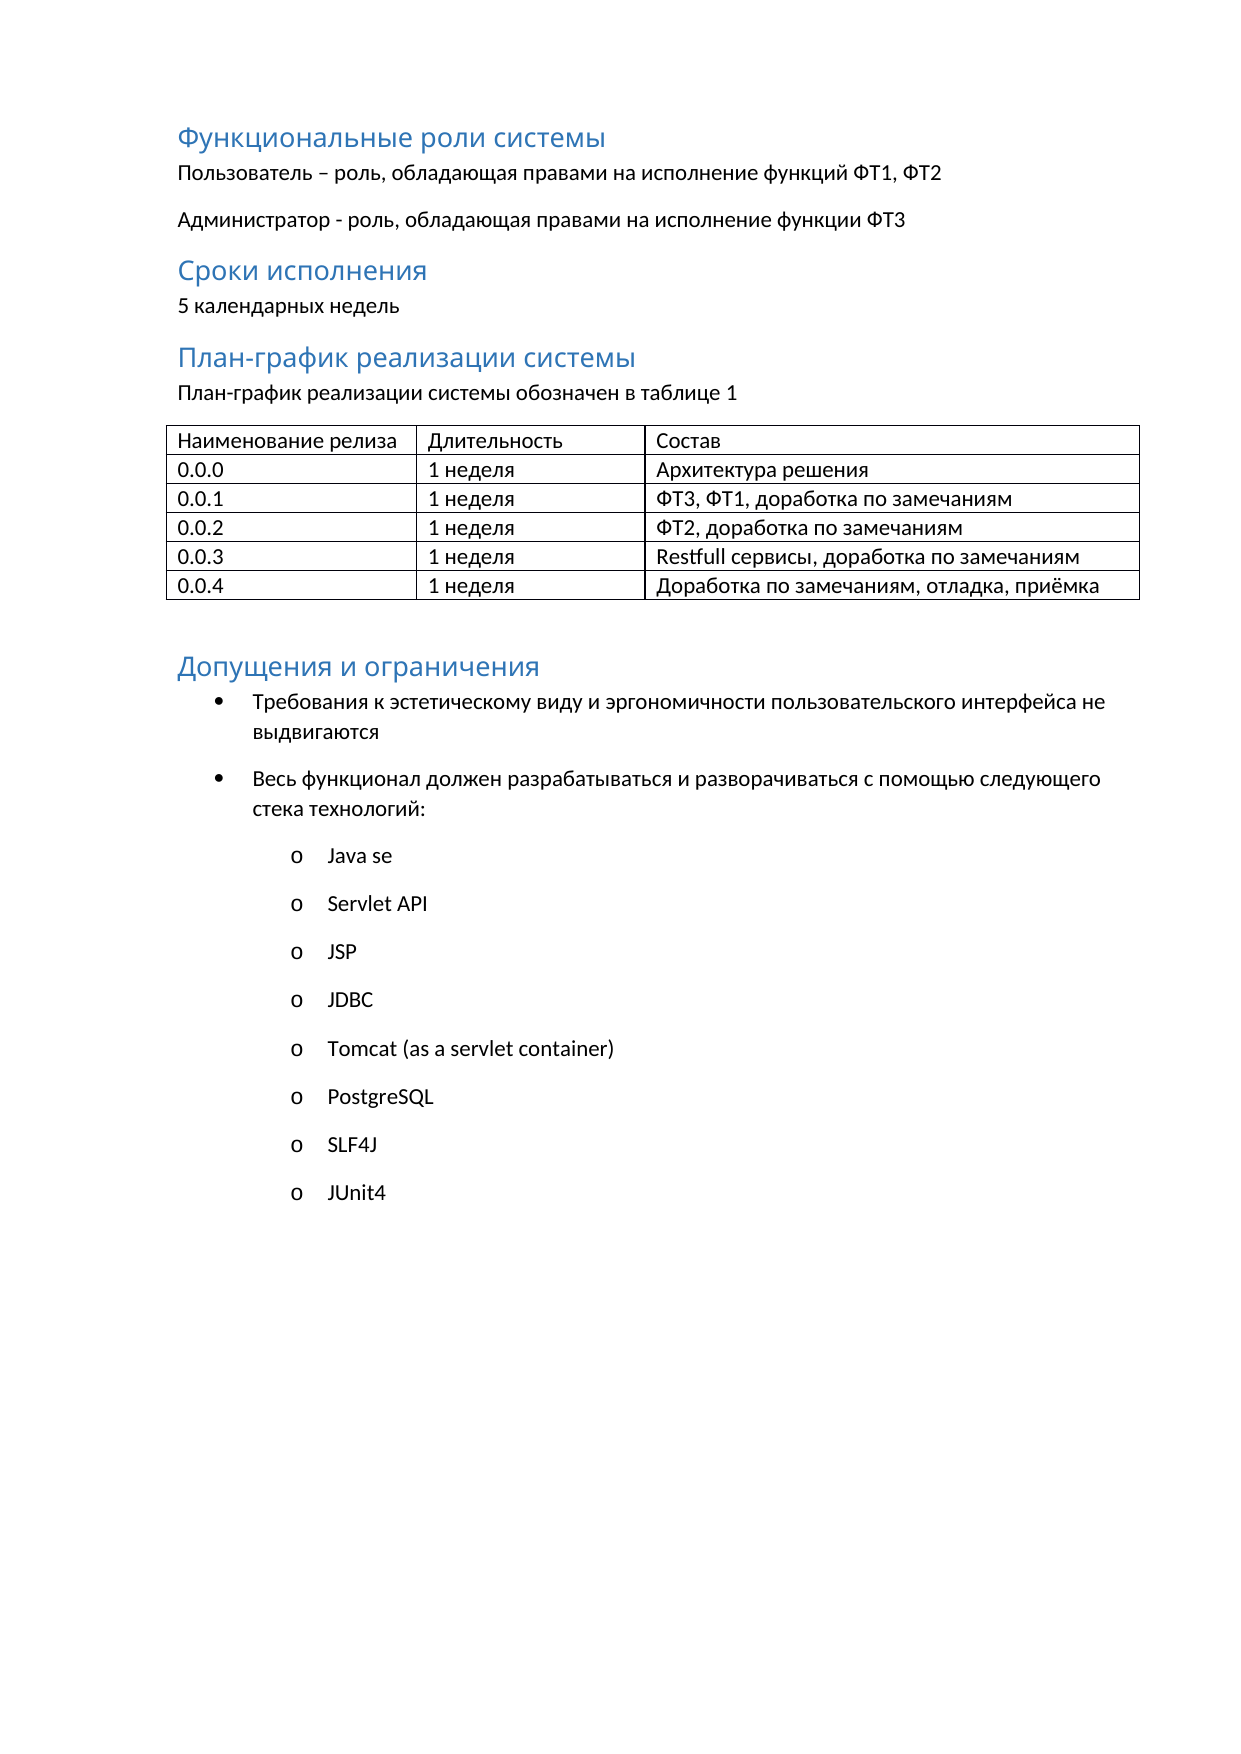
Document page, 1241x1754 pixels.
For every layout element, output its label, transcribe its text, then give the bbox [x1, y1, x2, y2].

table_cell ФТ2, доработка по замечаниям [646, 513, 1139, 541]
table_cell 1 неделя [417, 571, 644, 599]
list Требования к эстетическому виду и эргономичности пользовательского интерфейса не выдвигаются [215, 687, 1152, 745]
table_cell 0.0.1 [167, 484, 416, 512]
table_cell 0.0.4 [167, 571, 416, 599]
list JUnit4 [290, 1178, 1152, 1207]
list Весь функционал должен разрабатываться и разворачиваться с помощью следующего стека технологий: [215, 764, 1152, 822]
table_cell 0.0.3 [167, 542, 416, 570]
table_header Наименование релиза [167, 426, 416, 454]
text План-график реализации системы обозначен в таблице 1 [177, 378, 1152, 406]
table_header Длительность [417, 426, 644, 454]
table_cell Restfull сервисы, доработка по замечаниям [646, 542, 1139, 570]
subtitle План-график реализации системы [177, 338, 1152, 375]
list JDBC [290, 986, 1152, 1015]
table_cell 1 неделя [417, 484, 644, 512]
list Java se [290, 841, 1152, 870]
list PostgreSQL [290, 1082, 1152, 1111]
list Tomcat (as a servlet container) [290, 1034, 1152, 1063]
table_cell 1 неделя [417, 542, 644, 570]
table_cell Архитектура решения [646, 455, 1139, 483]
table_cell 1 неделя [417, 513, 644, 541]
table_cell 0.0.0 [167, 455, 416, 483]
subtitle Функциональные роли системы [177, 118, 1152, 155]
table_header Состав [646, 426, 1139, 454]
subtitle Сроки исполнения [177, 252, 1152, 288]
text Пользователь – роль, обладающая правами на исполнение функций ФТ1, ФТ2 [177, 158, 1152, 186]
subtitle Допущения и ограничения [177, 647, 1152, 684]
list Servlet API [290, 889, 1152, 918]
table_cell 1 неделя [417, 455, 644, 483]
table_cell 0.0.2 [167, 513, 416, 541]
list SLF4J [290, 1130, 1152, 1159]
list JSP [290, 937, 1152, 967]
text Администратор - роль, обладающая правами на исполнение функции ФТ3 [177, 205, 1152, 233]
text 5 календарных недель [177, 291, 1152, 319]
table_cell ФТ3, ФТ1, доработка по замечаниям [646, 484, 1139, 512]
table_cell Доработка по замечаниям, отладка, приёмка [646, 571, 1139, 599]
